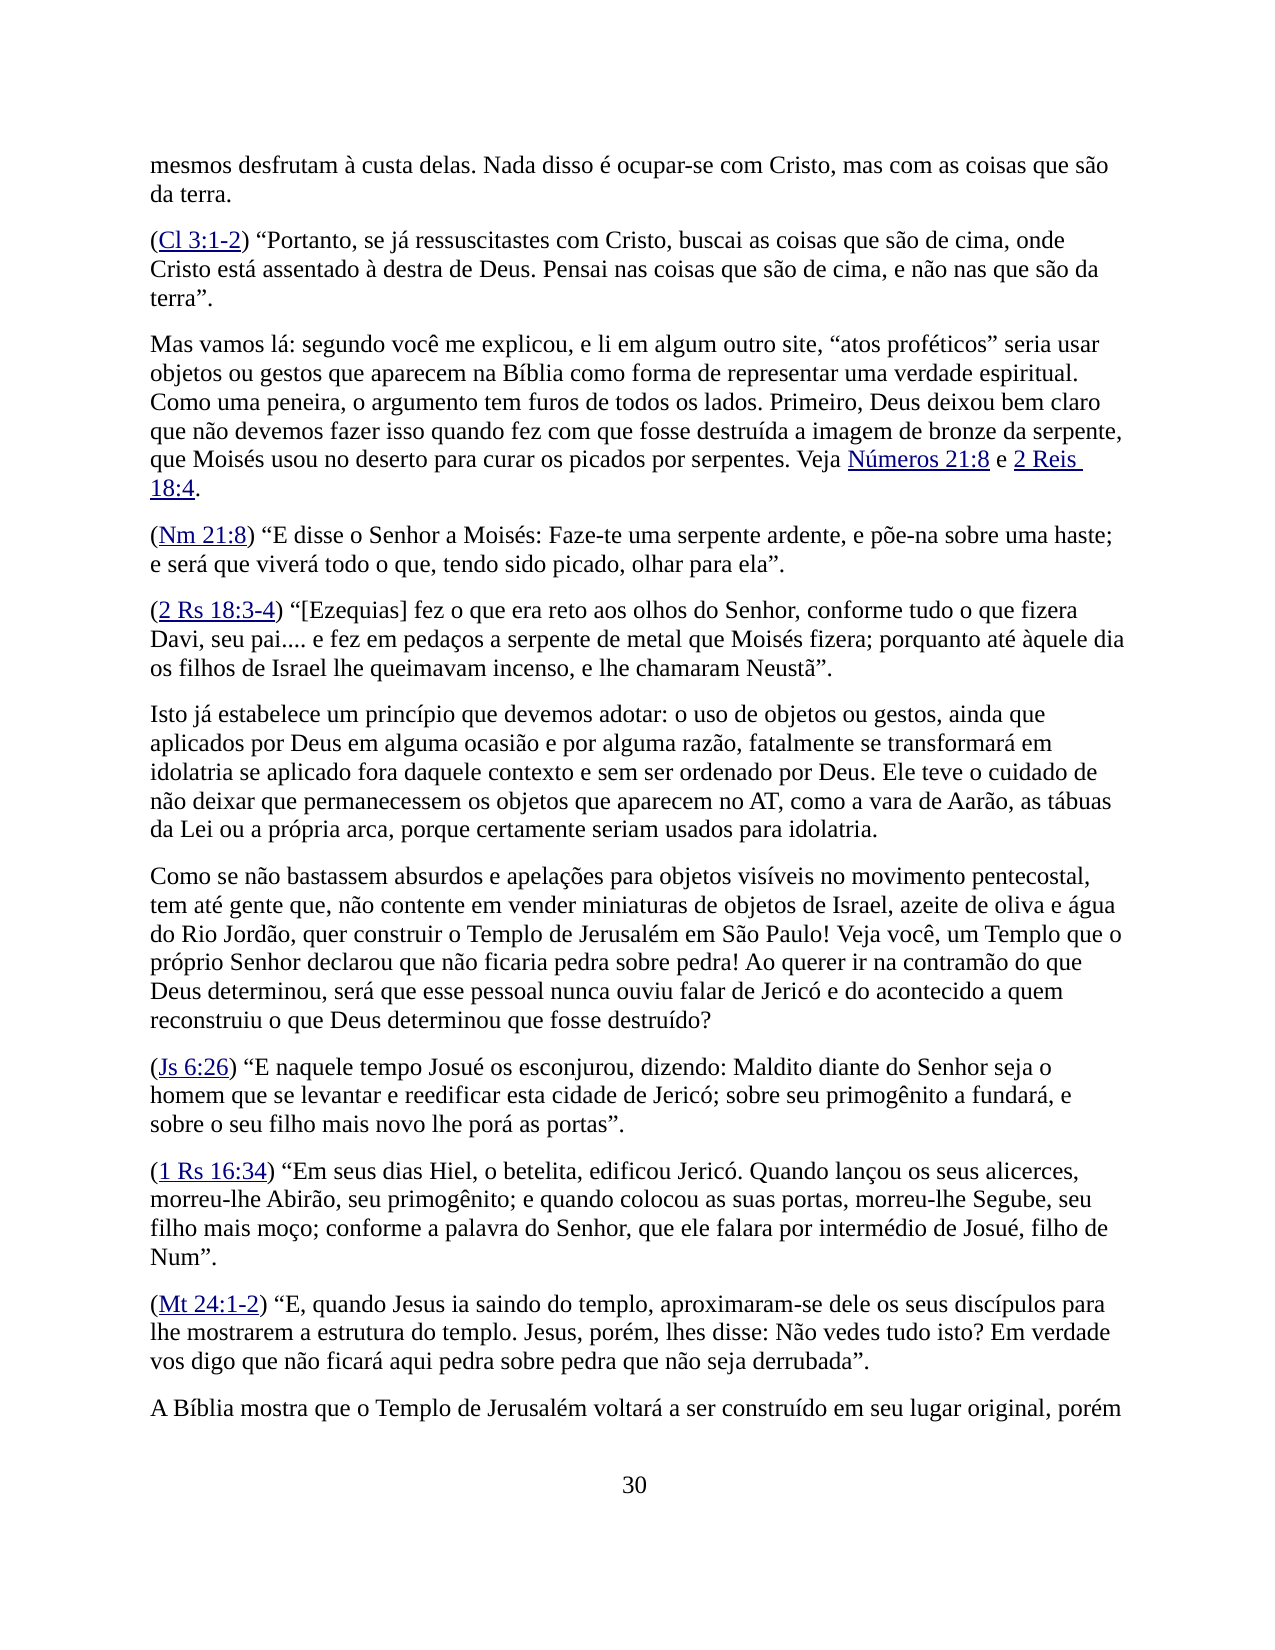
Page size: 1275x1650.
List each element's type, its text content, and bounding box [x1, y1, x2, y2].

text Mas vamos lá: segundo você me explicou, e li em algum outro site, “atos proféticos” seria usar objetos ou gestos que aparecem na Bíblia como forma de representar uma verdade espiritual. Como uma peneira, o argumento tem furos de todos os lados. Primeiro, Deus deixou bem claro que não devemos fazer isso quando fez com que fosse destruída a imagem de bronze da serpente, que Moisés usou no deserto para curar os picados por serpentes. Veja Números 21:8 e 2 Reis 18:4. [150, 329, 1125, 502]
text (Mt 24:1-2) “E, quando Jesus ia saindo do templo, aproximaram-se dele os seus discípulos para lhe mostrarem a estrutura do templo. Jesus, porém, lhes disse: Não vedes tudo isto? Em verdade vos digo que não ficará aqui pedra sobre pedra que não seja derrubada”. [150, 1289, 1125, 1375]
text (1 Rs 16:34) “Em seus dias Hiel, o betelita, edificou Jericó. Quando lançou os seus alicerces, morreu-lhe Abirão, seu primogênito; e quando colocou as suas portas, morreu-lhe Segube, seu filho mais moço; conforme a palavra do Senhor, que ele falara por intermédio de Josué, filho de Num”. [150, 1156, 1125, 1271]
text A Bíblia mostra que o Templo de Jerusalém voltará a ser construído em seu lugar original, porém [150, 1393, 1125, 1422]
text (Nm 21:8) “E disse o Senhor a Moisés: Faze-te uma serpente ardente, e põe-na sobre uma haste; e será que viverá todo o que, tendo sido picado, olhar para ela”. [150, 520, 1125, 577]
text Isto já estabelece um princípio que devemos adotar: o uso de objetos ou gestos, ainda que aplicados por Deus em alguma ocasião e por alguma razão, fatalmente se transformará em idolatria se aplicado fora daquele contexto e sem ser ordenado por Deus. Ele teve o cuidado de não deixar que permanecessem os objetos que aparecem no AT, como a vara de Aarão, as tábuas da Lei ou a própria arca, porque certamente seriam usados para idolatria. [150, 699, 1125, 843]
text (Cl 3:1-2) “Portanto, se já ressuscitastes com Cristo, buscai as coisas que são de cima, onde Cristo está assentado à destra de Deus. Pensai nas coisas que são de cima, e não nas que são da terra”. [150, 225, 1125, 312]
text mesmos desfrutam à custa delas. Nada disso é ocupar-se com Cristo, mas com as coisas que são da terra. [150, 150, 1125, 207]
text Como se não bastassem absurdos e apelações para objetos visíveis no movimento pentecostal, tem até gente que, não contente em vender miniaturas de objetos de Israel, azeite de oliva e água do Rio Jordão, quer construir o Templo de Jerusalém em São Paulo! Veja você, um Templo que o próprio Senhor declarou que não ficaria pedra sobre pedra! Ao querer ir na contramão do que Deus determinou, será que esse pessoal nunca ouviu falar de Jericó e do acontecido a quem reconstruiu o que Deus determinou que fosse destruído? [150, 861, 1125, 1034]
text (2 Rs 18:3-4) “[Ezequias] fez o que era reto aos olhos do Senhor, conforme tudo o que fizera Davi, seu pai.... e fez em pedaços a serpente de metal que Moisés fizera; porquanto até àquele dia os filhos de Israel lhe queimavam incenso, e lhe chamaram Neustã”. [150, 595, 1125, 682]
text (Js 6:26) “E naquele tempo Josué os esconjurou, dizendo: Maldito diante do Senhor seja o homem que se levantar e reedificar esta cidade de Jericó; sobre seu primogênito a fundará, e sobre o seu filho mais novo lhe porá as portas”. [150, 1052, 1125, 1138]
